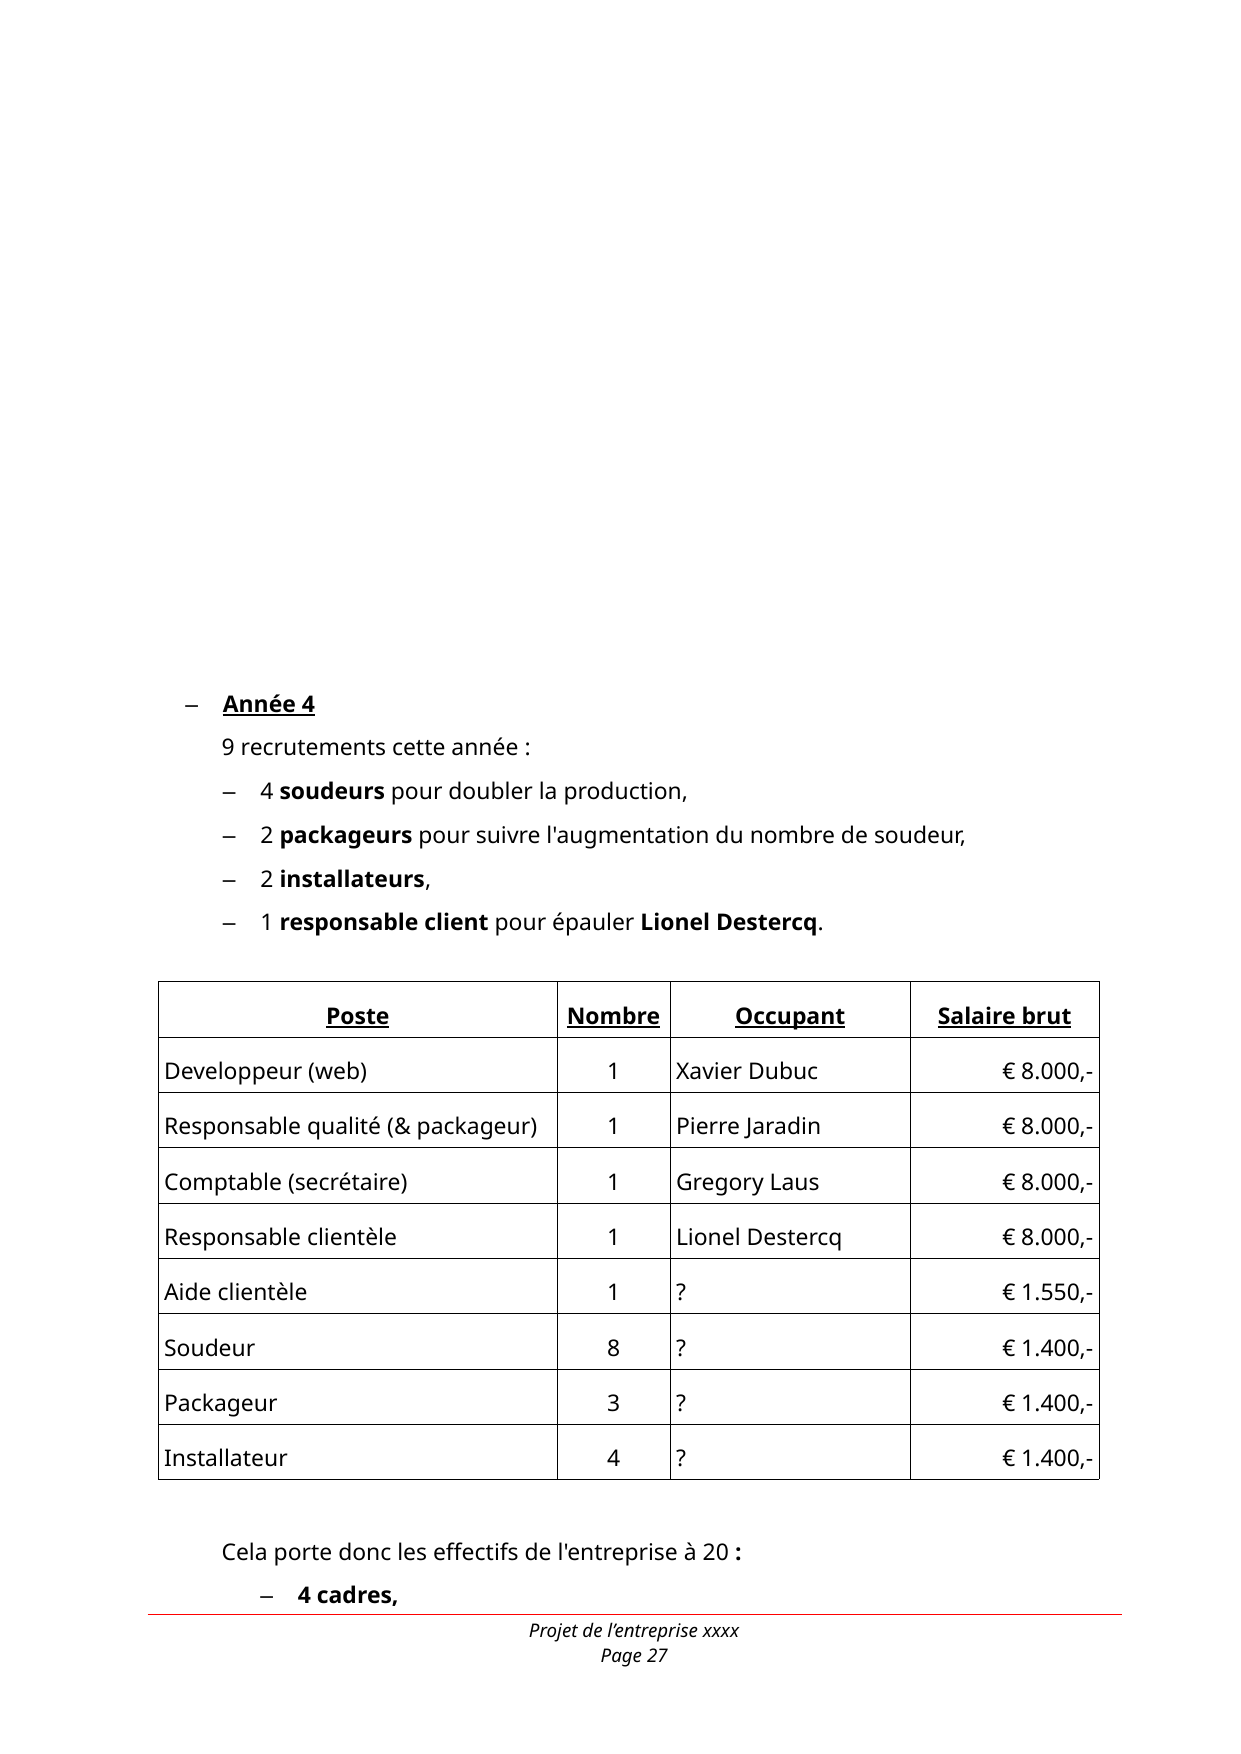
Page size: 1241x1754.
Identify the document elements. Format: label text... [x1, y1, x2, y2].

table_cell ? [671, 1314, 910, 1368]
table_cell Aide clientèle [159, 1259, 557, 1313]
table_cell 1 [558, 1093, 670, 1147]
table_cell Responsable clientèle [159, 1204, 557, 1258]
list 1 responsable client pour épauler Lionel Destercq. [223, 906, 1122, 937]
table_cell € 1.400,- [911, 1370, 1099, 1424]
table_cell € 8.000,- [911, 1038, 1099, 1092]
table_cell ? [671, 1370, 910, 1424]
table_cell 1 [558, 1038, 670, 1092]
table_cell 1 [558, 1204, 670, 1258]
table_header Salaire brut [911, 982, 1099, 1037]
table_cell Installateur [159, 1425, 557, 1479]
table_cell € 8.000,- [911, 1204, 1099, 1258]
list 2 installateurs, [223, 862, 1122, 894]
table_cell ? [671, 1259, 910, 1313]
text 9 recrutements cette année : [148, 731, 1122, 762]
table_cell ? [671, 1425, 910, 1479]
table_cell Xavier Dubuc [671, 1038, 910, 1092]
list 4 soudeurs pour doubler la production, [223, 775, 1122, 806]
table_cell 8 [558, 1314, 670, 1368]
table_cell € 1.400,- [911, 1425, 1099, 1479]
table_cell 4 [558, 1425, 670, 1479]
table_cell € 8.000,- [911, 1093, 1099, 1147]
table_cell € 1.550,- [911, 1259, 1099, 1313]
table_cell € 8.000,- [911, 1148, 1099, 1202]
table_header Poste [159, 982, 557, 1037]
table_cell 1 [558, 1259, 670, 1313]
text Cela porte donc les effectifs de l'entreprise à 20 : [148, 1535, 1122, 1567]
table_cell Responsable qualité (& packageur) [159, 1093, 557, 1147]
table_cell Soudeur [159, 1314, 557, 1368]
table_cell Developpeur (web) [159, 1038, 557, 1092]
table_cell € 1.400,- [911, 1314, 1099, 1368]
table_cell 3 [558, 1370, 670, 1424]
list 2 packageurs pour suivre l'augmentation du nombre de soudeur, [223, 819, 1122, 850]
list Année 4 [185, 687, 1122, 719]
table_header Nombre [558, 982, 670, 1037]
table_cell Comptable (secrétaire) [159, 1148, 557, 1202]
table_header Occupant [671, 982, 910, 1037]
table_cell Packageur [159, 1370, 557, 1424]
list 4 cadres, [260, 1579, 1122, 1610]
table_cell Pierre Jaradin [671, 1093, 910, 1147]
table_cell Lionel Destercq [671, 1204, 910, 1258]
table_cell 1 [558, 1148, 670, 1202]
table_cell Gregory Laus [671, 1148, 910, 1202]
